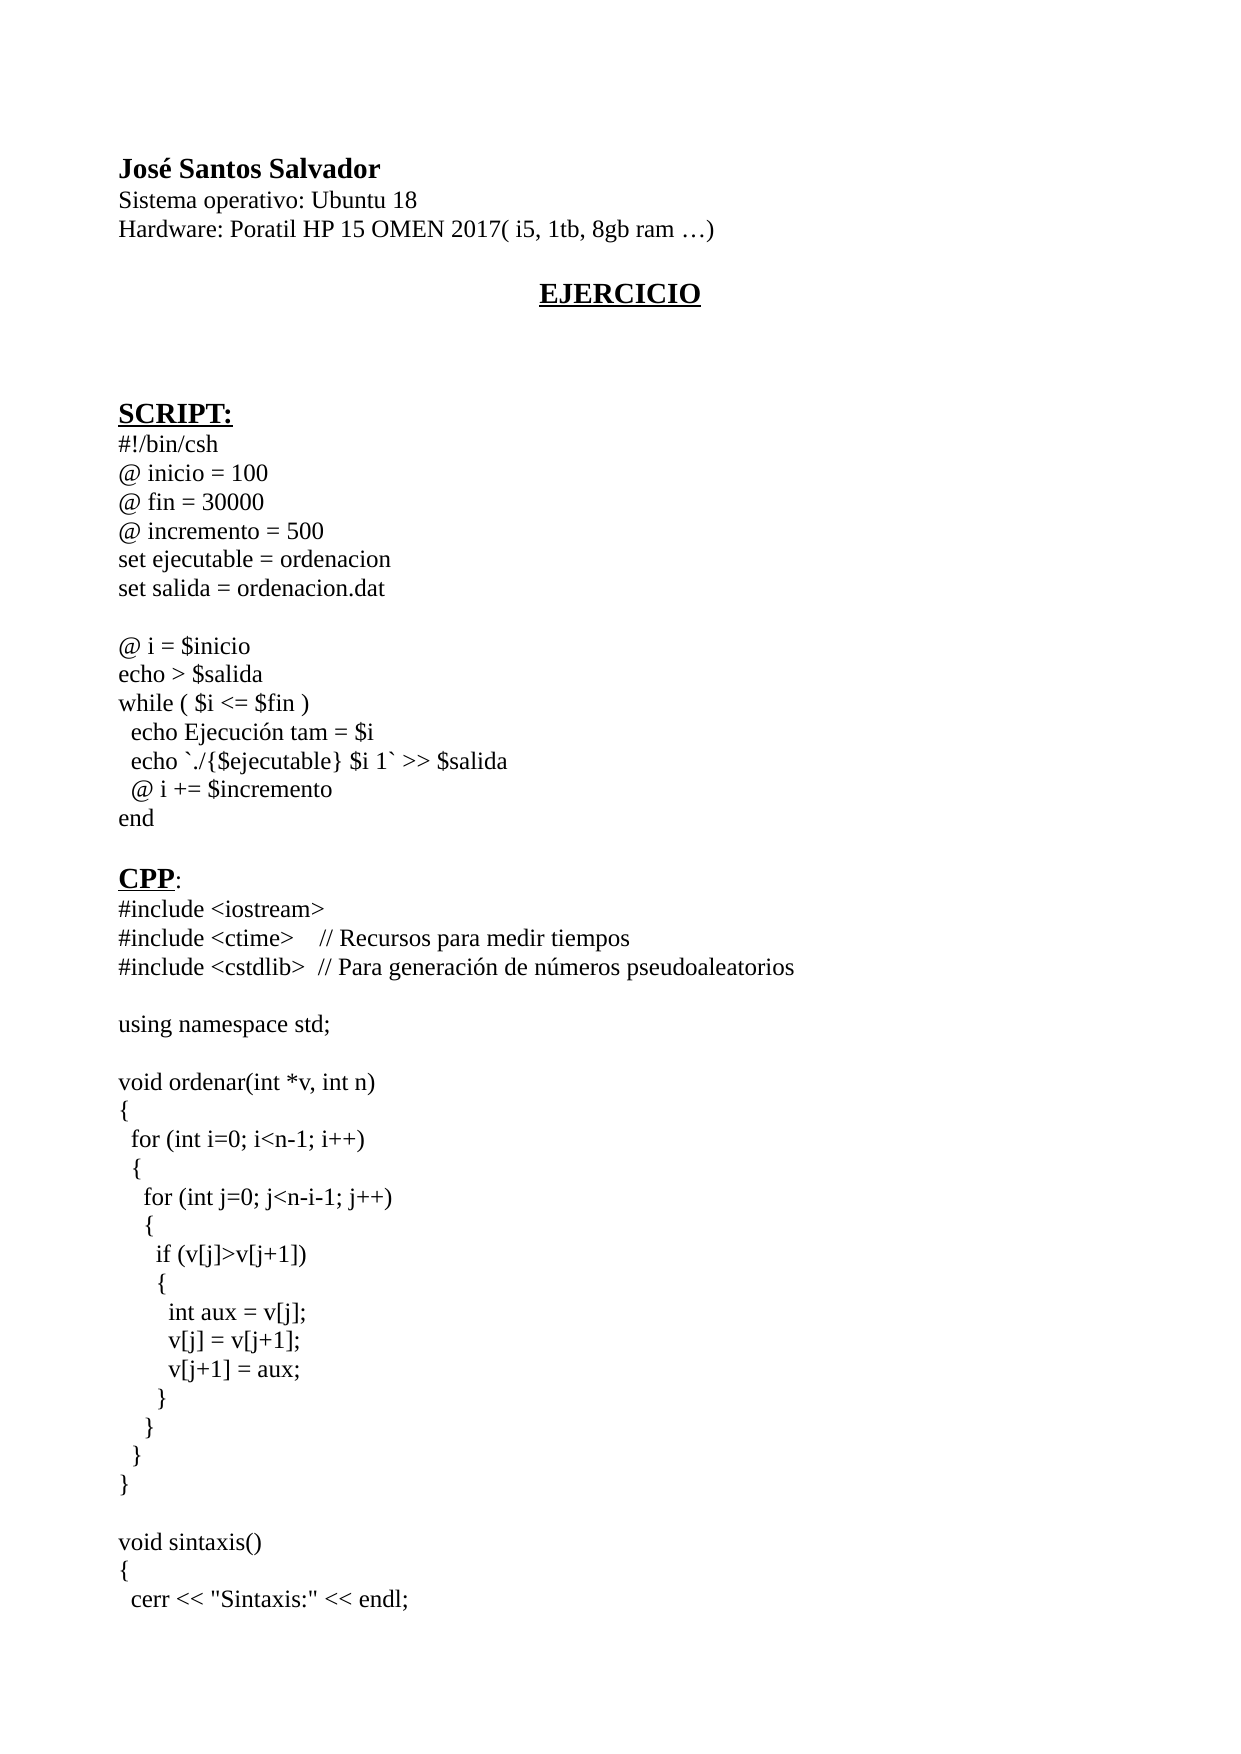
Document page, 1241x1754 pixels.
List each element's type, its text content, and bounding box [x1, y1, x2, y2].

text v[j] = v[j+1]; [118, 1326, 1122, 1354]
text set ejecutable = ordenacion [118, 544, 1122, 573]
text { [118, 1556, 1122, 1584]
text while ( $i <= $fin ) [118, 688, 1122, 717]
text end [118, 803, 1122, 832]
text echo > $salida [118, 659, 1122, 688]
text @ i = $inicio [118, 631, 1122, 659]
text #!/bin/csh [118, 429, 1122, 458]
text for (int i=0; i<n-1; i++) [118, 1124, 1122, 1153]
text { [118, 1211, 1122, 1239]
text if (v[j]>v[j+1]) [118, 1239, 1122, 1268]
text echo Ejecución tam = $i [118, 717, 1122, 746]
text } [118, 1469, 1122, 1498]
text { [118, 1268, 1122, 1297]
text { [118, 1096, 1122, 1124]
text EJERCICIO [118, 276, 1122, 310]
text José Santos Salvador [118, 152, 1122, 185]
text } [118, 1441, 1122, 1469]
text SCRIPT: [118, 396, 1122, 429]
text echo `./{$ejecutable} $i 1` >> $salida [118, 746, 1122, 774]
text int aux = v[j]; [118, 1297, 1122, 1326]
text Sistema operativo: Ubuntu 18 [118, 185, 1122, 214]
text #include <cstdlib> // Para generación de números pseudoaleatorios [118, 952, 1122, 981]
text set salida = ordenacion.dat [118, 573, 1122, 602]
text void ordenar(int *v, int n) [118, 1067, 1122, 1096]
text @ incremento = 500 [118, 516, 1122, 544]
text } [118, 1383, 1122, 1412]
text #include <ctime> // Recursos para medir tiempos [118, 923, 1122, 952]
text } [118, 1412, 1122, 1441]
text @ fin = 30000 [118, 487, 1122, 516]
text @ inicio = 100 [118, 458, 1122, 487]
text void sintaxis() [118, 1527, 1122, 1556]
text for (int j=0; j<n-i-1; j++) [118, 1182, 1122, 1211]
text using namespace std; [118, 1009, 1122, 1038]
text Hardware: Poratil HP 15 OMEN 2017( i5, 1tb, 8gb ram …) [118, 214, 1122, 243]
text CPP: [118, 861, 1122, 894]
text cerr << "Sintaxis:" << endl; [118, 1584, 1122, 1613]
text #include <iostream> [118, 894, 1122, 923]
text { [118, 1153, 1122, 1182]
text @ i += $incremento [118, 774, 1122, 803]
text v[j+1] = aux; [118, 1354, 1122, 1383]
